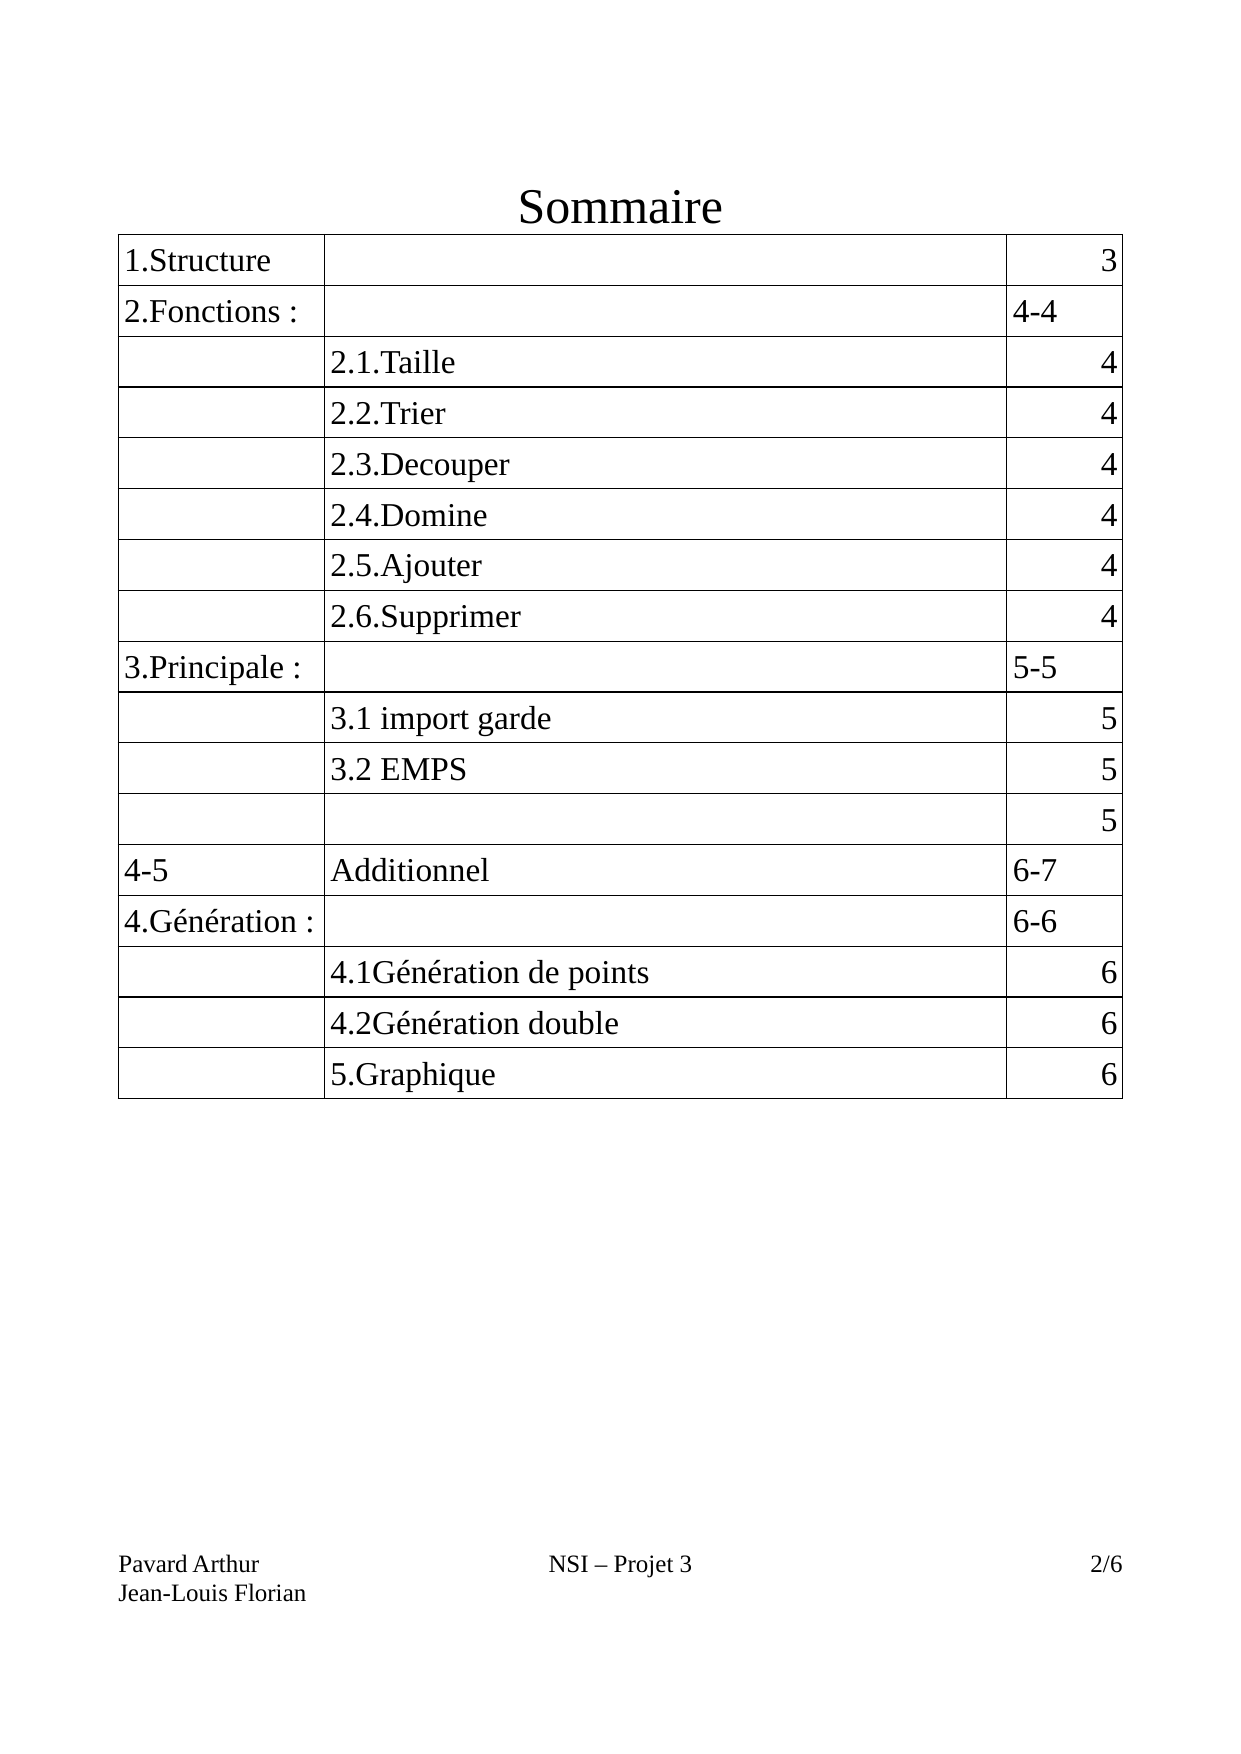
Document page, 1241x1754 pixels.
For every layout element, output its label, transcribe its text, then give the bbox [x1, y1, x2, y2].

table_cell 6 [1007, 947, 1122, 996]
table_cell 5 [1007, 693, 1122, 742]
table_cell 4 [1007, 337, 1122, 386]
table_cell [119, 743, 324, 793]
table_cell 6-6 [1007, 896, 1122, 946]
table_cell 2.4.Domine [325, 489, 1006, 539]
table_cell [119, 540, 324, 590]
table_cell 2.3.Decouper [325, 438, 1006, 488]
table_cell [119, 998, 324, 1047]
table_cell 6 [1007, 1048, 1122, 1098]
table_cell 4.2Génération double [325, 998, 1006, 1047]
table_cell 5.Graphique [325, 1048, 1006, 1098]
table_cell 4.Génération : [119, 896, 324, 946]
table_cell [119, 947, 324, 996]
table_cell 4 [1007, 489, 1122, 539]
table_cell [119, 337, 324, 386]
table_cell 6-7 [1007, 845, 1122, 895]
text Sommaire [118, 176, 1122, 234]
table_cell 4-5 [119, 845, 324, 895]
table_cell [325, 794, 1006, 844]
table_cell 4 [1007, 438, 1122, 488]
table_cell 2.5.Ajouter [325, 540, 1006, 590]
table_cell [325, 286, 1006, 336]
table_cell 4 [1007, 388, 1122, 437]
table_cell [119, 1048, 324, 1098]
table_cell 4.1Génération de points [325, 947, 1006, 996]
table_header 3 [1007, 235, 1122, 285]
table_cell 4 [1007, 591, 1122, 641]
table_cell 4 [1007, 540, 1122, 590]
table_cell 3.2 EMPS [325, 743, 1006, 793]
table_cell 5 [1007, 743, 1122, 793]
table_cell 5-5 [1007, 642, 1122, 691]
table_cell Additionnel [325, 845, 1006, 895]
table_header 1.Structure [119, 235, 324, 285]
table_cell [325, 896, 1006, 946]
table_cell [119, 693, 324, 742]
table_cell 2.1.Taille [325, 337, 1006, 386]
table_cell 6 [1007, 998, 1122, 1047]
table_cell 2.2.Trier [325, 388, 1006, 437]
table_cell [119, 591, 324, 641]
table_cell 2.Fonctions : [119, 286, 324, 336]
table_header [325, 235, 1006, 285]
table_cell 4-4 [1007, 286, 1122, 336]
table_cell [325, 642, 1006, 691]
table_cell 5 [1007, 794, 1122, 844]
table_cell [119, 794, 324, 844]
table_cell [119, 388, 324, 437]
table_cell 3.Principale : [119, 642, 324, 691]
table_cell [119, 438, 324, 488]
table_cell [119, 489, 324, 539]
table_cell 3.1 import garde [325, 693, 1006, 742]
table_cell 2.6.Supprimer [325, 591, 1006, 641]
